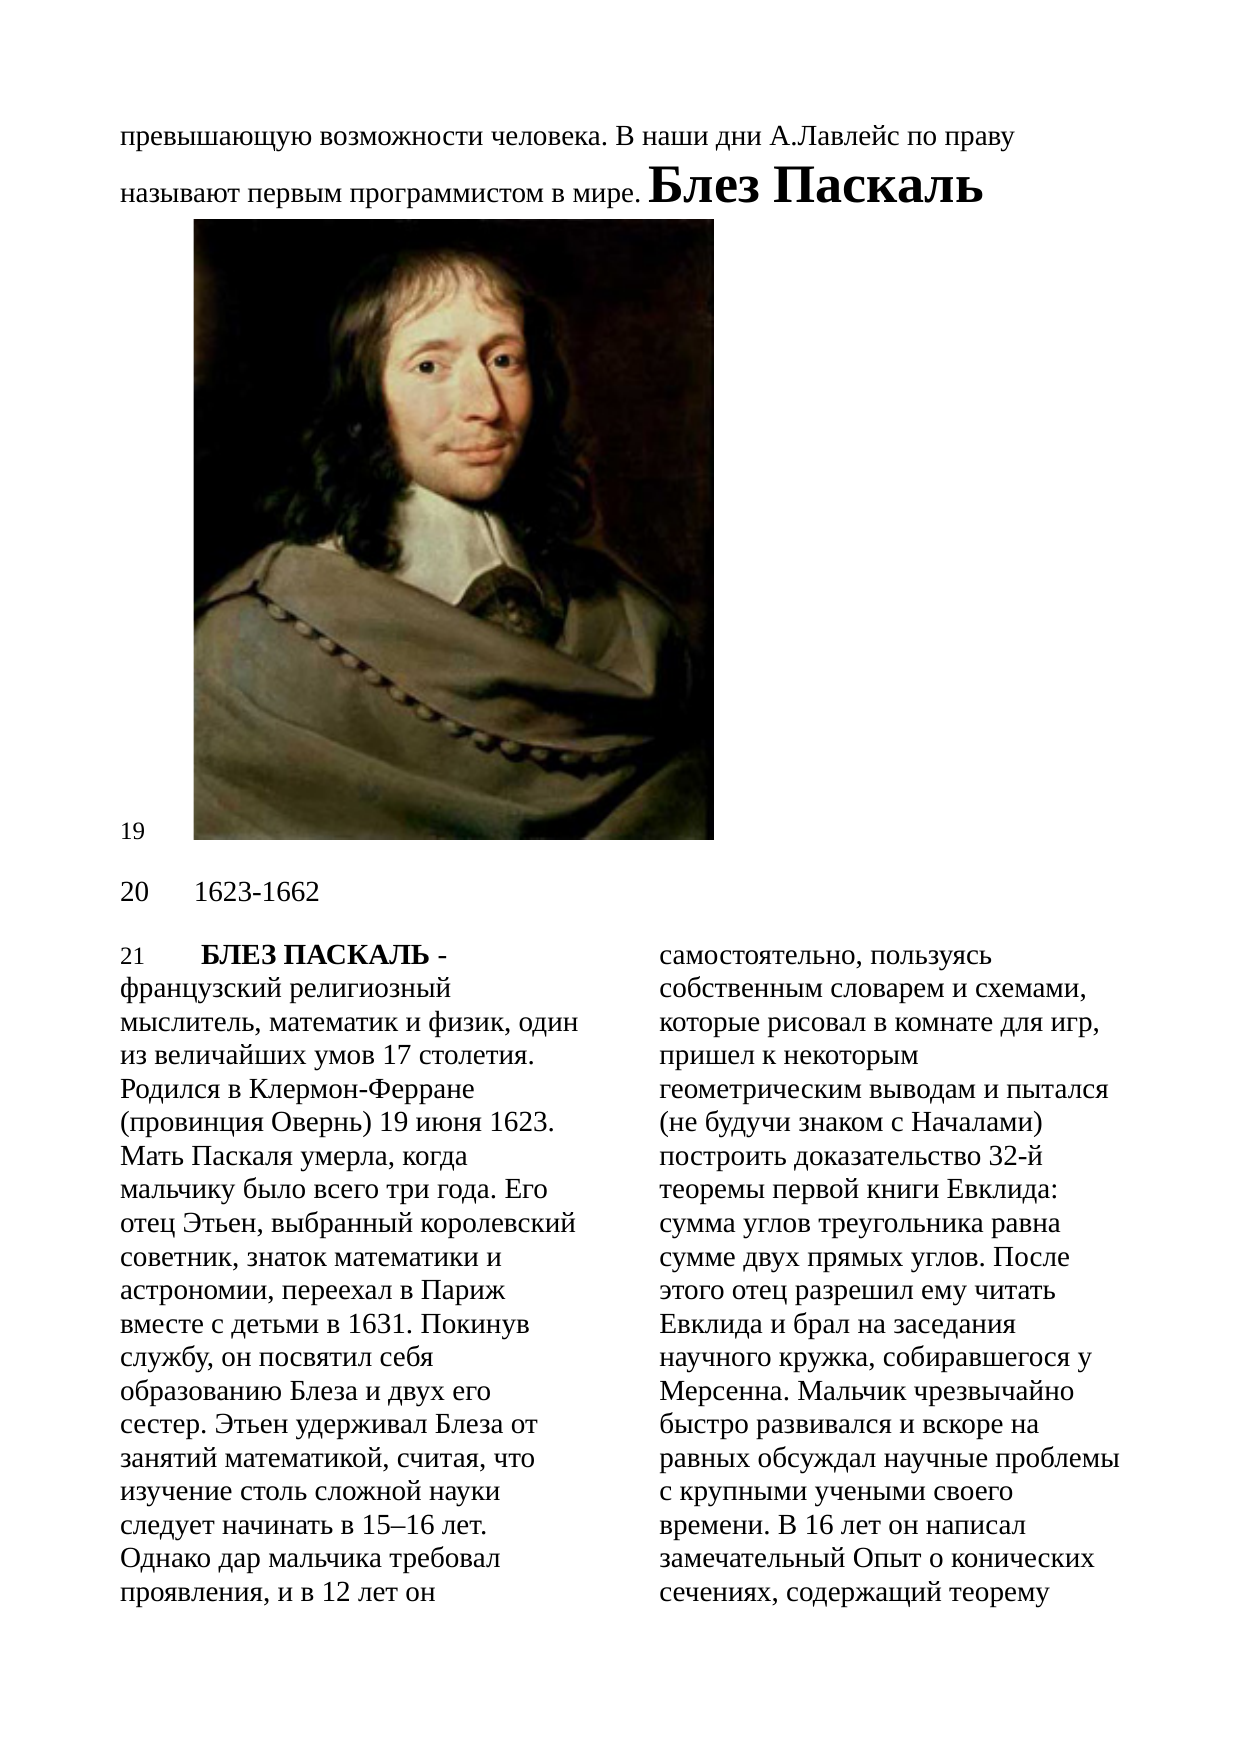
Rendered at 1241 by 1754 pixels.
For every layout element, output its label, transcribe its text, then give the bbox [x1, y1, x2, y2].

picture [193, 219, 714, 840]
list БЛЕЗ ПАСКАЛЬ - французский религиозный мыслитель, математик и физик, один из величайших умов 17 столетия. Родился в Клермон-Ферране (провинция Овернь) 19 июня 1623. Мать Паскаля умерла, когда мальчику было всего три года. Его отец Этьен, выбранный королевский советник, знаток математики и астрономии, переехал в Париж вместе с детьми в 1631. Покинув службу, он посвятил себя образованию Блеза и двух его сестер. Этьен удерживал Блеза от занятий математикой, считая, что изучение столь сложной науки следует начинать в 15–16 лет. Однако дар мальчика требовал проявления, и в 12 лет он самостоятельно, пользуясь собственным словарем и схемами, которые рисовал в комнате для игр, пришел к некоторым геометрическим выводам и пытался (не будучи знаком с Началами) построить доказательство 32-й теоремы первой книги Евклида: сумма углов треугольника равна сумме двух прямых углов. После этого отец разрешил ему читать Евклида и брал на заседания научного кружка, собиравшегося у Мерсенна. Мальчик чрезвычайно быстро развивался и вскоре на равных обсуждал научные проблемы с крупными учеными своего времени. В 16 лет он написал замечательный Опыт о конических сечениях, содержащий теорему (называемую теперь теоремой Паскаля), согласно которой во всяком шестиугольнике, вписанном в эллипс, гиперболу или параболу, точки пересечения трех пар противоположных сторон лежат на одной прямой. Позднее, чтобы облегчить отцу трудоемкие финансовые расчеты, Блез придумал машину, способную складывать и вычитать, а также переносить цифры в следующие разряды и высчитывать общие суммы. Сконструировав за несколько лет около 50 образцов арифметической машины, Блез в 1649 получил королевскую привилегию на свое изобретение – «Паскалево колесо». Машина в своем окончательном виде помещалась в небольшом продолговатом ящике и была проста в работе. [120, 937, 583, 1608]
list 1623-1662 [120, 874, 1122, 908]
list БЛЕЗ ПАСКАЛЬ - французский религиозный мыслитель, математик и физик, один из величайших умов 17 столетия. Родился в Клермон-Ферране (провинция Овернь) 19 июня 1623. Мать Паскаля умерла, когда мальчику было всего три года. Его отец Этьен, выбранный королевский советник, знаток математики и астрономии, переехал в Париж вместе с детьми в 1631. Покинув службу, он посвятил себя образованию Блеза и двух его сестер. Этьен удерживал Блеза от занятий математикой, считая, что изучение столь сложной науки следует начинать в 15–16 лет. Однако дар мальчика требовал проявления, и в 12 лет он самостоятельно, пользуясь собственным словарем и схемами, которые рисовал в комнате для игр, пришел к некоторым геометрическим выводам и пытался (не будучи знаком с Началами) построить доказательство 32-й теоремы первой книги Евклида: сумма углов треугольника равна сумме двух прямых углов. После этого отец разрешил ему читать Евклида и брал на заседания научного кружка, собиравшегося у Мерсенна. Мальчик чрезвычайно быстро развивался и вскоре на равных обсуждал научные проблемы с крупными учеными своего времени. В 16 лет он написал замечательный Опыт о конических сечениях, содержащий теорему (называемую теперь теоремой Паскаля), согласно которой во всяком шестиугольнике, вписанном в эллипс, гиперболу или параболу, точки пересечения трех пар противоположных сторон лежат на одной прямой. Позднее, чтобы облегчить отцу трудоемкие финансовые расчеты, Блез придумал машину, способную складывать и вычитать, а также переносить цифры в следующие разряды и высчитывать общие суммы. Сконструировав за несколько лет около 50 образцов арифметической машины, Блез в 1649 получил королевскую привилегию на свое изобретение – «Паскалево колесо». Машина в своем окончательном виде помещалась в небольшом продолговатом ящике и была проста в работе. [659, 937, 1122, 1608]
text превышающую возможности человека. В наши дни А.Лавлейс по праву называют первым программистом в мире. Блез Паскаль [119, 118, 1122, 214]
